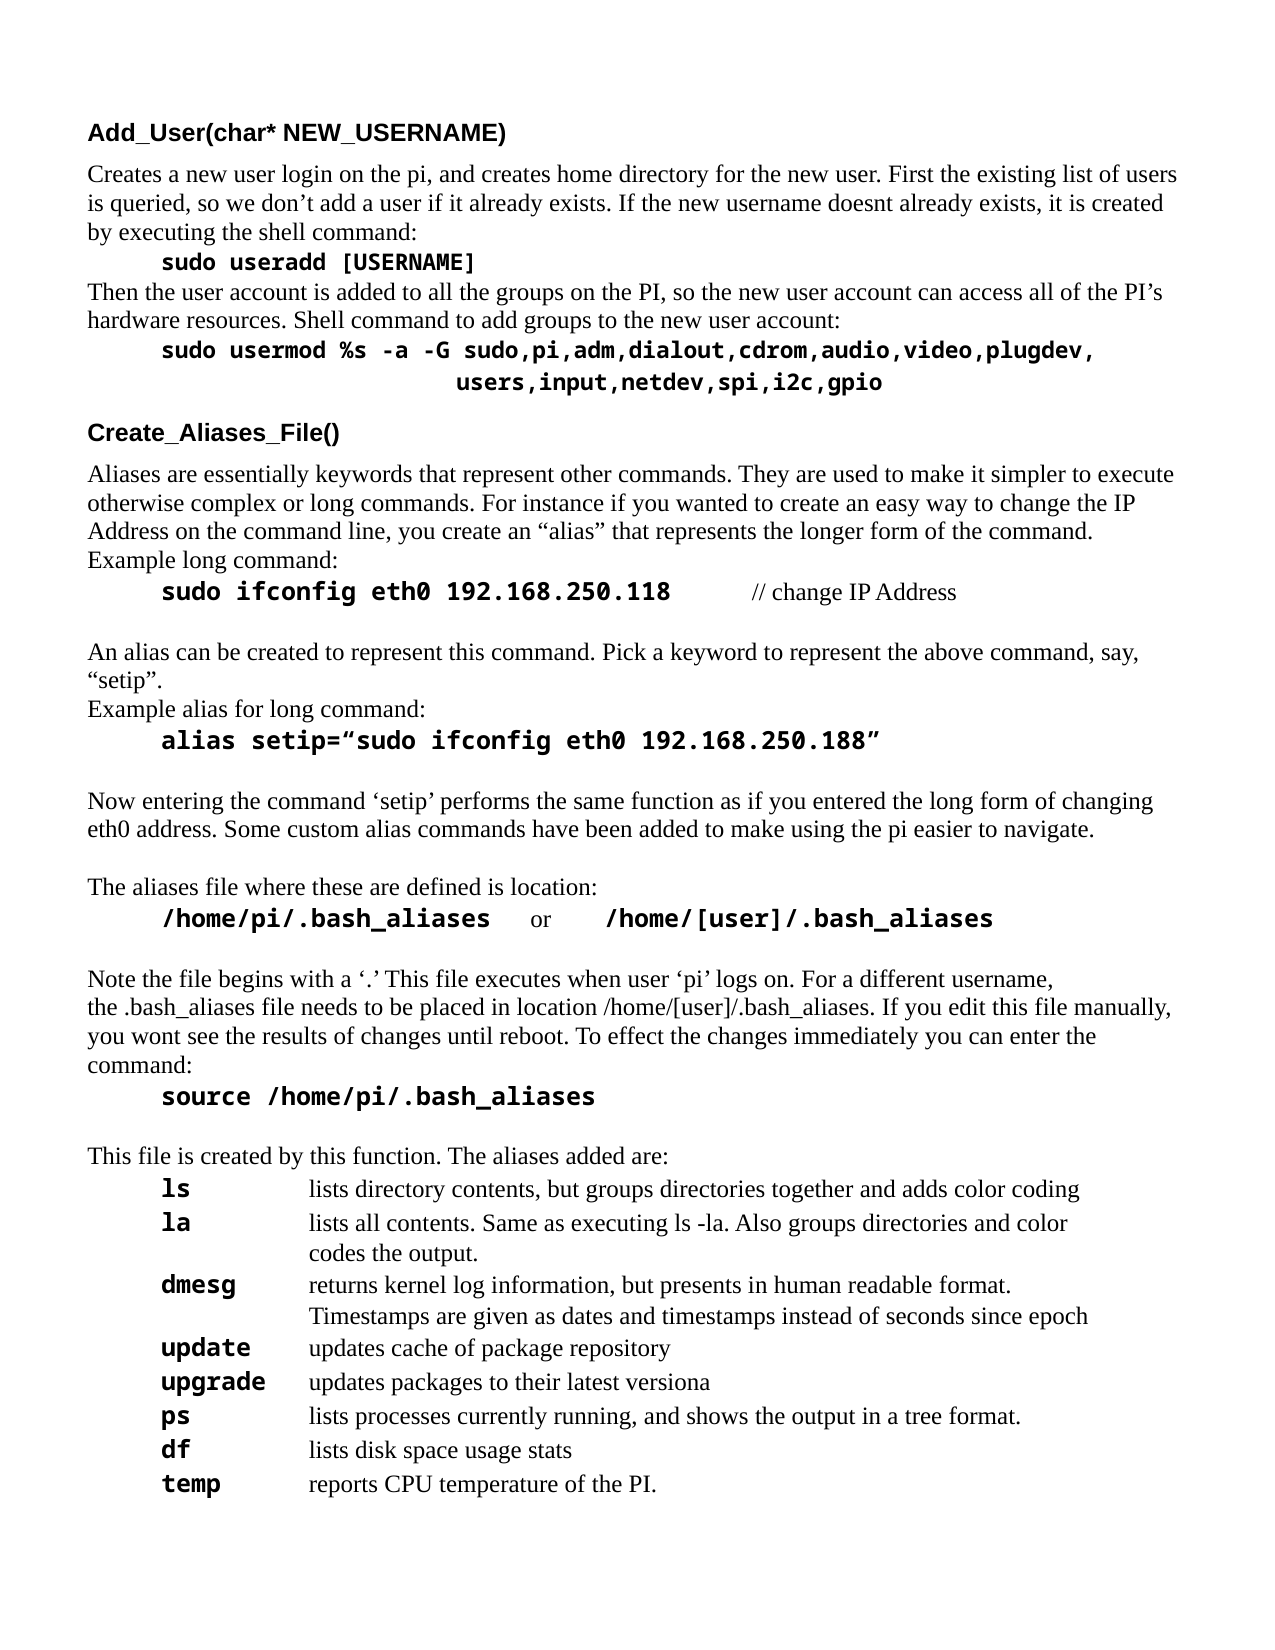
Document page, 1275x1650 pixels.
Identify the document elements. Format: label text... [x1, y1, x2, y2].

subtitle Add_User(char* NEW_USERNAME) [87, 118, 1188, 147]
text source /home/pi/.bash_aliases [87, 1079, 1188, 1113]
text Example alias for long command: [87, 694, 1188, 723]
text ps lists processes currently running, and shows the output in a tree format. [87, 1398, 1188, 1432]
text alias setip=“sudo ifconfig eth0 192.168.250.188” [87, 723, 1188, 757]
text Aliases are essentially keywords that represent other commands. They are used to make it simpler to execute otherwise complex or long commands. For instance if you wanted to create an easy way to change the IP Address on the command line, you create an “alias” that represents the longer form of the command. [87, 459, 1188, 545]
text Then the user account is added to all the groups on the PI, so the new user account can access all of the PI’s hardware resources. Shell command to add groups to the new user account: [87, 277, 1188, 334]
text Note the file begins with a ‘.’ This file executes when user ‘pi’ logs on. For a different username, the .bash_aliases file needs to be placed in location /home/[user]/.bash_aliases. If you edit this file manually, you wont see the results of changes until reboot. To effect the changes immediately you can enter the command: [87, 964, 1188, 1079]
text This file is created by this function. The aliases added are: [87, 1141, 1188, 1170]
text sudo ifconfig eth0 192.168.250.118 // change IP Address [87, 574, 1188, 608]
text /home/pi/.bash_aliases or /home/[user]/.bash_aliases [87, 901, 1188, 935]
text upgrade updates packages to their latest versiona [87, 1364, 1188, 1398]
text The aliases file where these are defined is location: [87, 872, 1188, 901]
text Example long command: [87, 545, 1188, 574]
text dmesg returns kernel log information, but presents in human readable format. Timestamps are given as dates and timestamps instead of seconds since epoch [87, 1267, 1188, 1330]
text la lists all contents. Same as executing ls -la. Also groups directories and color codes the output. [87, 1204, 1188, 1267]
text temp reports CPU temperature of the PI. [87, 1466, 1188, 1500]
text sudo useradd [USERNAME] [87, 246, 1188, 277]
text sudo usermod %s -a -G sudo,pi,adm,dialout,cdrom,audio,video,plugdev, users,input,netdev,spi,i2c,gpio [87, 334, 1188, 397]
text df lists disk space usage stats [87, 1432, 1188, 1466]
text An alias can be created to represent this command. Pick a keyword to represent the above command, say, “setip”. [87, 637, 1188, 694]
subtitle Create_Aliases_File() [87, 418, 1188, 446]
text ls lists directory contents, but groups directories together and adds color coding [87, 1170, 1188, 1204]
text update updates cache of package repository [87, 1330, 1188, 1364]
text Creates a new user login on the pi, and creates home directory for the new user. First the existing list of users is queried, so we don’t add a user if it already exists. If the new username doesnt already exists, it is created by executing the shell command: [87, 159, 1188, 246]
text Now entering the command ‘setip’ performs the same function as if you entered the long form of changing eth0 address. Some custom alias commands have been added to make using the pi easier to navigate. [87, 786, 1188, 843]
